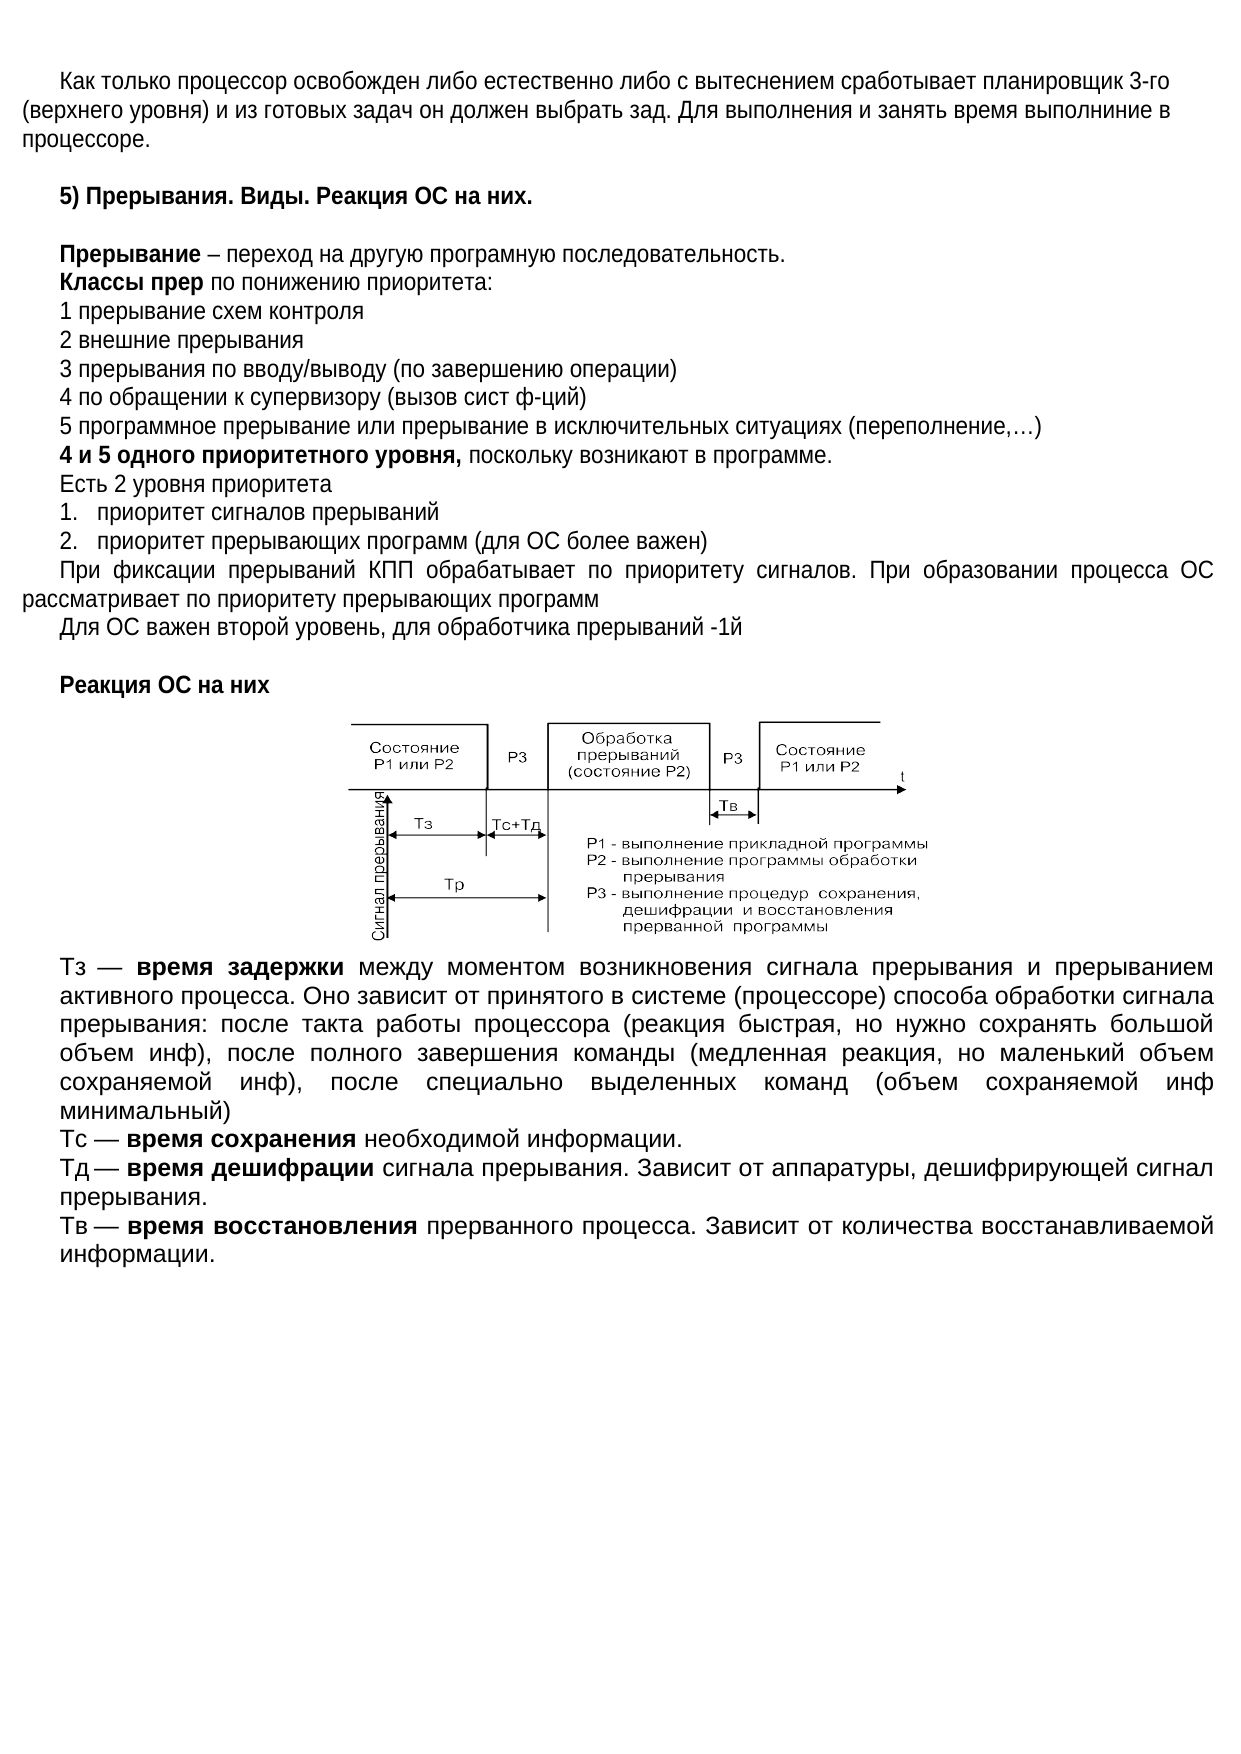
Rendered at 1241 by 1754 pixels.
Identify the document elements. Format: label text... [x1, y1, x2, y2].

text Прерывание – переход на другую програмную последовательность. [22, 238, 1215, 267]
text 2 внешние прерывания [22, 325, 1215, 353]
text Реакция ОС на них [22, 670, 1215, 698]
list Тс — время сохранения необходимой информации. [59, 1124, 1215, 1153]
text При фиксации прерываний КПП обрабатывает по приоритету сигналов. При образовании процесса ОС рассматривает по приоритету прерывающих программ [22, 555, 1215, 612]
list Тв — время восстановления прерванного процесса. Зависит от количества восстанавливаемой информации. [59, 1211, 1215, 1268]
text Как только процессор освобожден либо естественно либо с вытеснением сработывает планировщик 3-го (верхнего уровня) и из готовых задач он должен выбрать зад. Для выполнения и занять время выполниние в процессоре. [22, 66, 1215, 152]
text 4 по обращении к супервизору (вызов сист ф-ций) [22, 382, 1215, 411]
text 3 прерывания по вводу/выводу (по завершению операции) [22, 353, 1215, 382]
text Есть 2 уровня приоритета [22, 468, 1215, 497]
list Тд — время дешифрации сигнала прерывания. Зависит от аппаратуры, дешифрирующей сигнал прерывания. [59, 1153, 1215, 1211]
text Для ОС важен второй уровень, для обработчика прерываний -1й [22, 612, 1215, 641]
text 5) Прерывания. Виды. Реакция ОС на них. [22, 181, 1215, 210]
list приоритет сигналов прерываний [22, 497, 1215, 526]
text 5 программное прерывание или прерывание в исключительных ситуациях (переполнение,…) [22, 411, 1215, 440]
text 1 прерывание схем контроля [22, 296, 1215, 325]
list Тз — время задержки между моментом возникновения сигнала прерывания и прерыванием активного процесса. Оно зависит от принятого в системе (процессоре) способа обработки сигнала прерывания: после такта работы процессора (реакция быстрая, но нужно сохранять большой объем инф), после полного завершения команды (медленная реакция, но маленький объем сохраняемой инф), после специально выделенных команд (объем сохраняемой инф минимальный) [59, 952, 1215, 1124]
list приоритет прерывающих программ (для ОС более важен) [22, 526, 1215, 555]
text Классы прер по понижению приоритета: [22, 267, 1215, 296]
text 4 и 5 одного приоритетного уровня, поскольку возникают в программе. [22, 440, 1215, 468]
